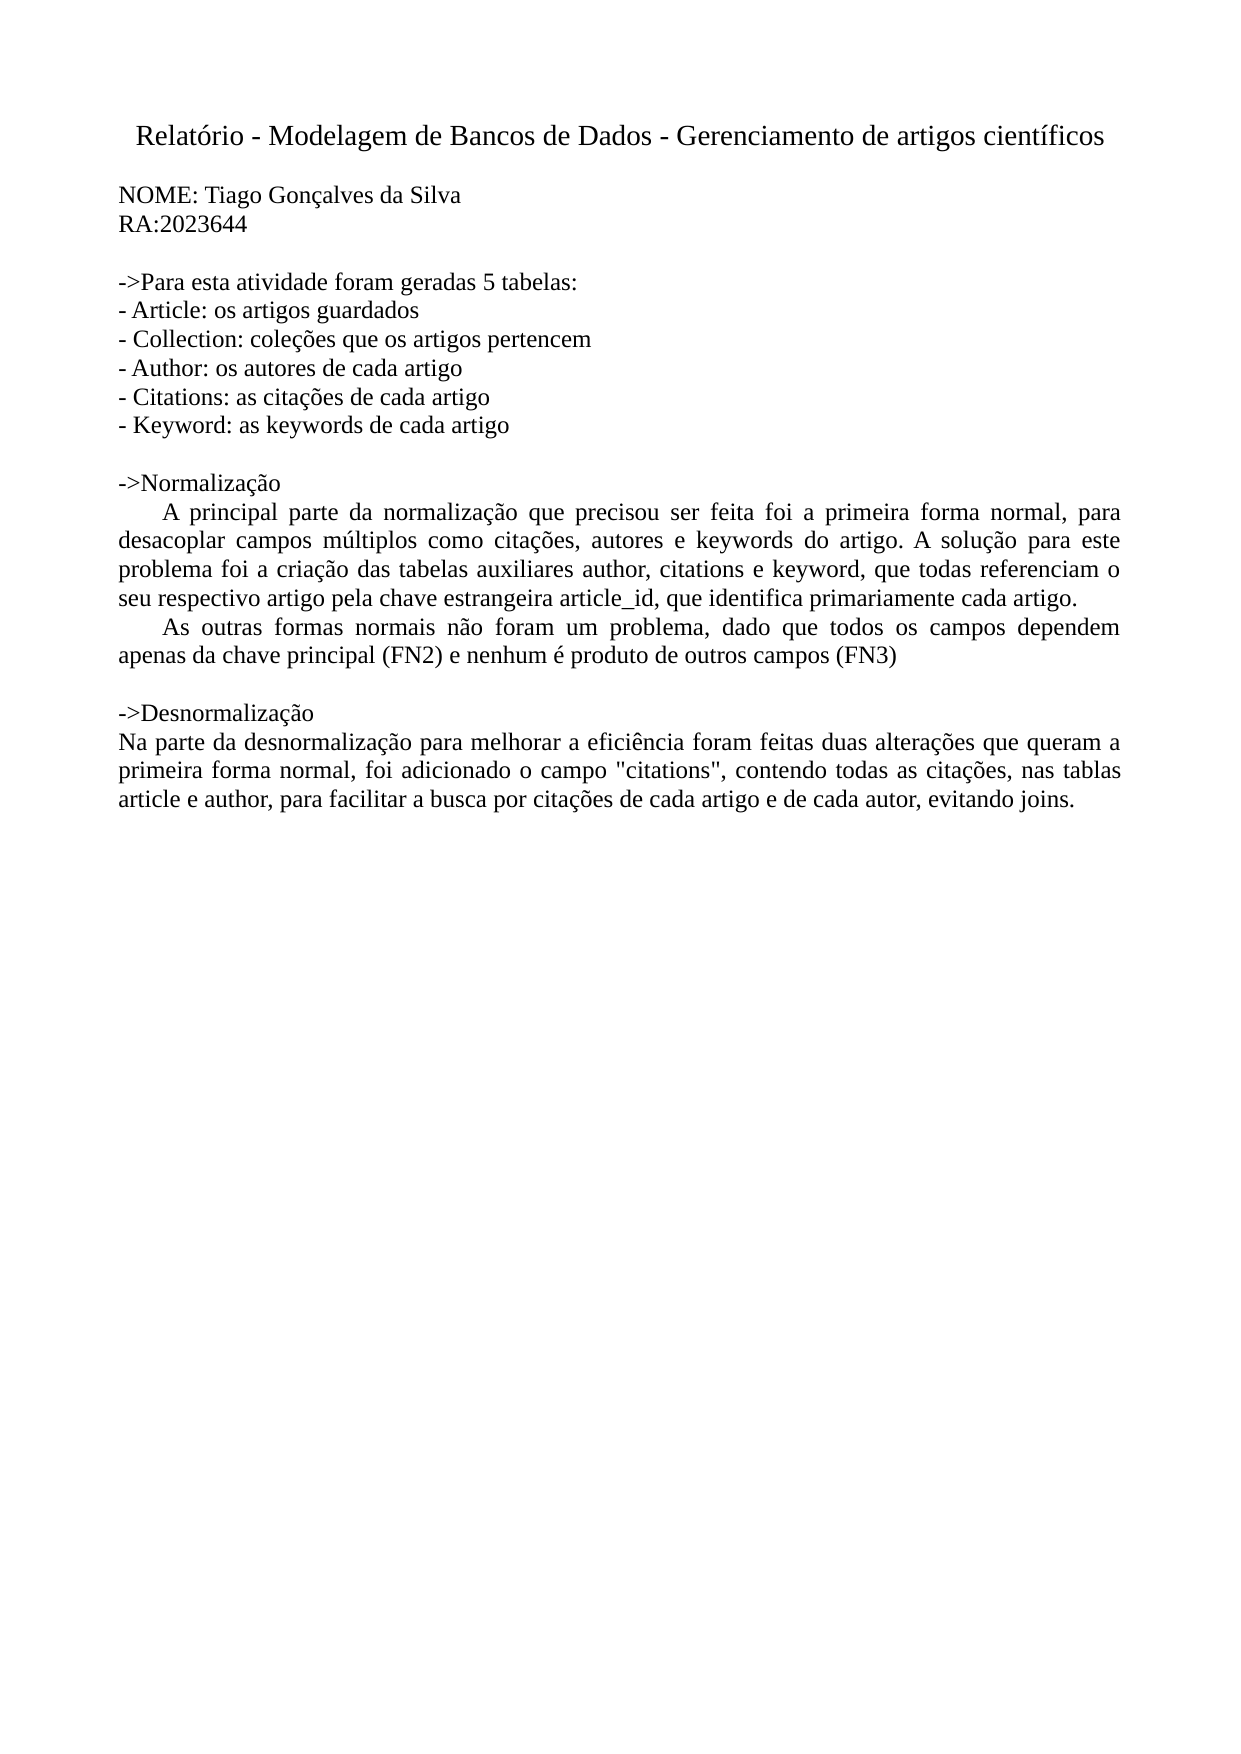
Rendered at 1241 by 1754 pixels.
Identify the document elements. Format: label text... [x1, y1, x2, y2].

text - Keyword: as keywords de cada artigo [118, 410, 1122, 439]
text A principal parte da normalização que precisou ser feita foi a primeira forma normal, para desacoplar campos múltiplos como citações, autores e keywords do artigo. A solução para este problema foi a criação das tabelas auxiliares author, citations e keyword, que todas referenciam o seu respectivo artigo pela chave estrangeira article_id, que identifica primariamente cada artigo. [118, 497, 1122, 612]
text - Author: os autores de cada artigo [118, 353, 1122, 382]
text ->Normalização [118, 468, 1122, 497]
text NOME: Tiago Gonçalves da Silva [118, 180, 1122, 209]
text - Collection: coleções que os artigos pertencem [118, 324, 1122, 353]
text As outras formas normais não foram um problema, dado que todos os campos dependem apenas da chave principal (FN2) e nenhum é produto de outros campos (FN3) [118, 612, 1122, 669]
text Na parte da desnormalização para melhorar a eficiência foram feitas duas alterações que queram a primeira forma normal, foi adicionado o campo "citations", contendo todas as citações, nas tablas article e author, para facilitar a busca por citações de cada artigo e de cada autor, evitando joins. [118, 727, 1122, 813]
text - Citations: as citações de cada artigo [118, 382, 1122, 410]
text Relatório - Modelagem de Bancos de Dados - Gerenciamento de artigos científicos [118, 118, 1122, 152]
text RA:2023644 [118, 209, 1122, 238]
text ->Para esta atividade foram geradas 5 tabelas: [118, 267, 1122, 295]
text - Article: os artigos guardados [118, 295, 1122, 324]
text ->Desnormalização [118, 698, 1122, 727]
